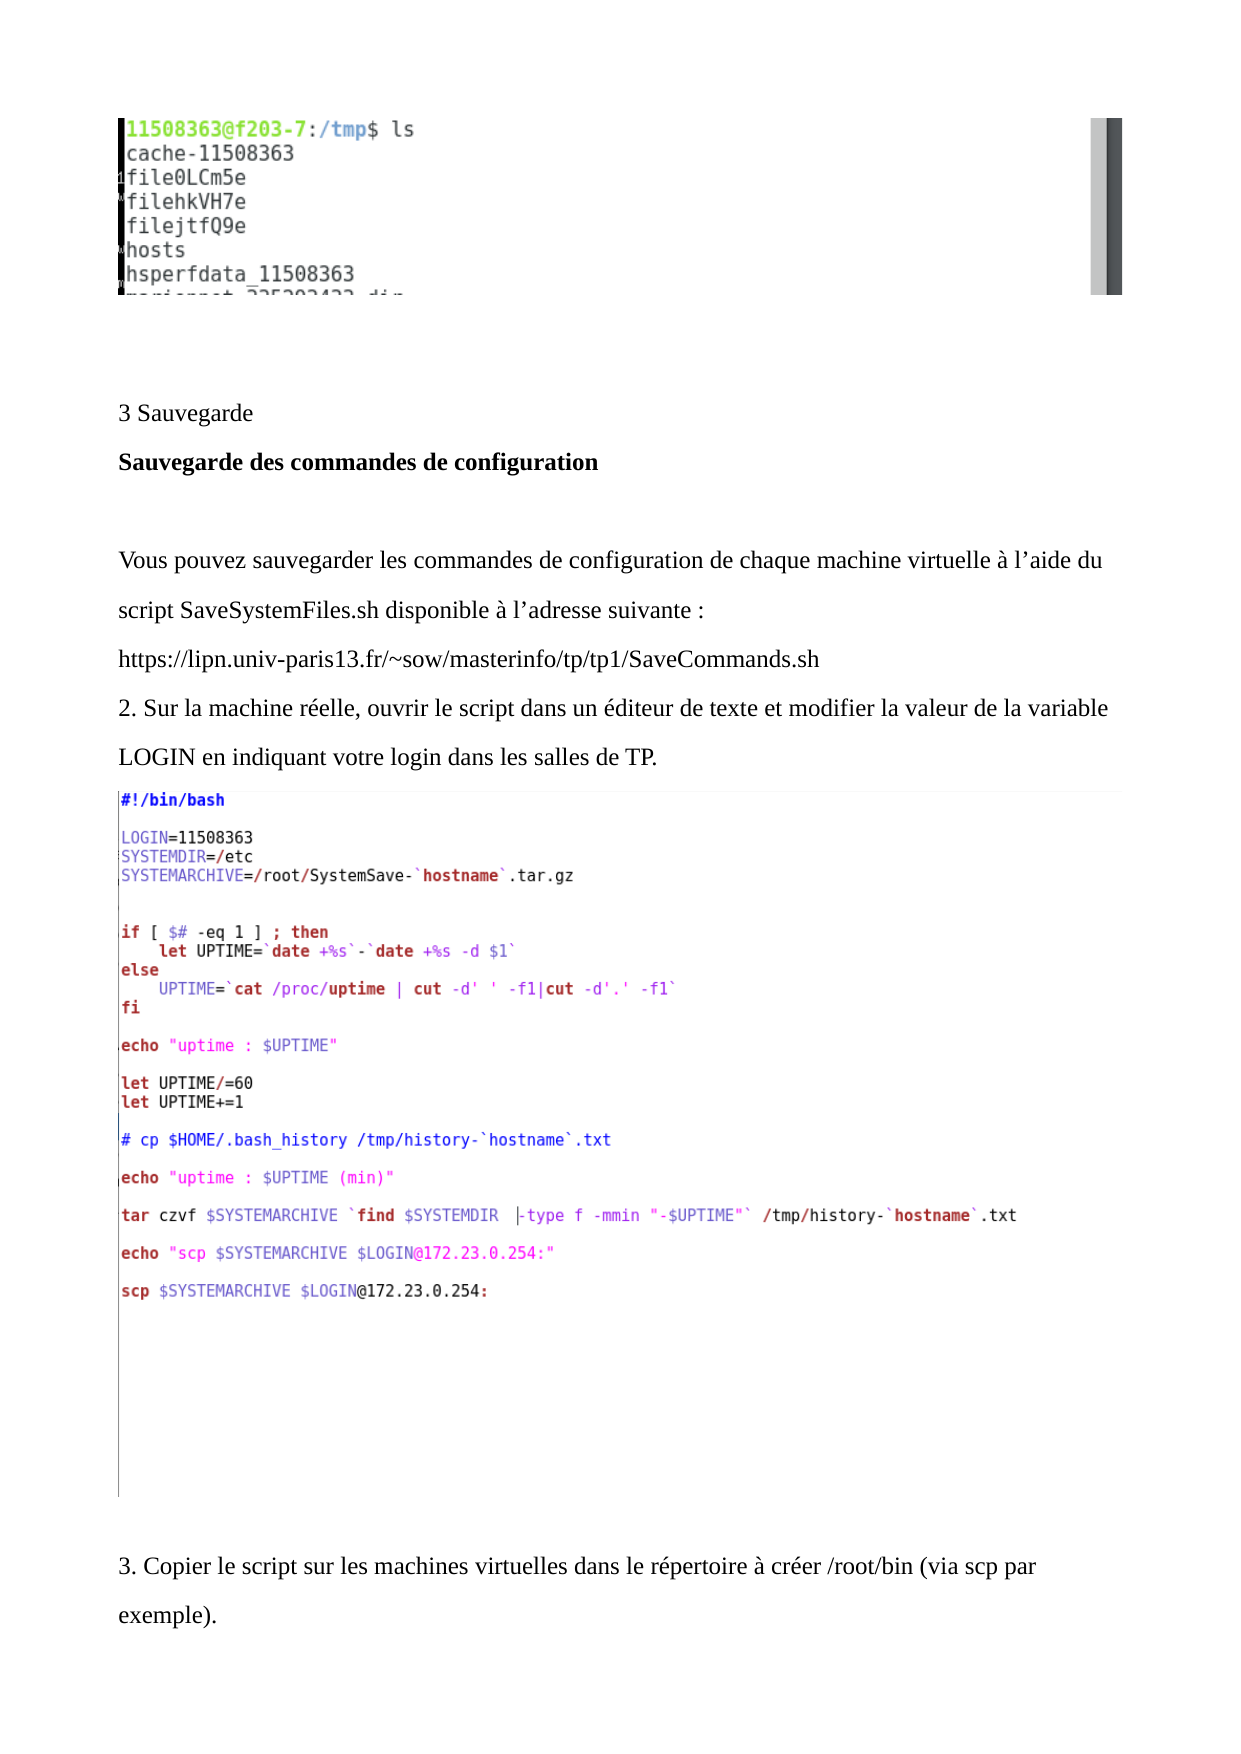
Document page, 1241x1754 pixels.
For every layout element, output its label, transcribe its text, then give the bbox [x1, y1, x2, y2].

text script SaveSystemFiles.sh disponible à l’adresse suivante : [118, 595, 1122, 623]
text LOGIN en indiquant votre login dans les salles de TP. [118, 742, 1122, 771]
picture [118, 118, 1123, 295]
text Sauvegarde des commandes de configuration [118, 447, 1122, 476]
picture [118, 791, 1123, 1497]
text exemple). [118, 1600, 1122, 1629]
text 3 Sauvegarde [118, 398, 1122, 427]
text Vous pouvez sauvegarder les commandes de configuration de chaque machine virtuelle à l’aide du [118, 546, 1122, 574]
text https://lipn.univ-paris13.fr/~sow/masterinfo/tp/tp1/SaveCommands.sh [118, 644, 1122, 672]
text 3. Copier le script sur les machines virtuelles dans le répertoire à créer /root/bin (via scp par [118, 1551, 1122, 1580]
text 2. Sur la machine réelle, ouvrir le script dans un éditeur de texte et modifier la valeur de la variable [118, 693, 1122, 722]
